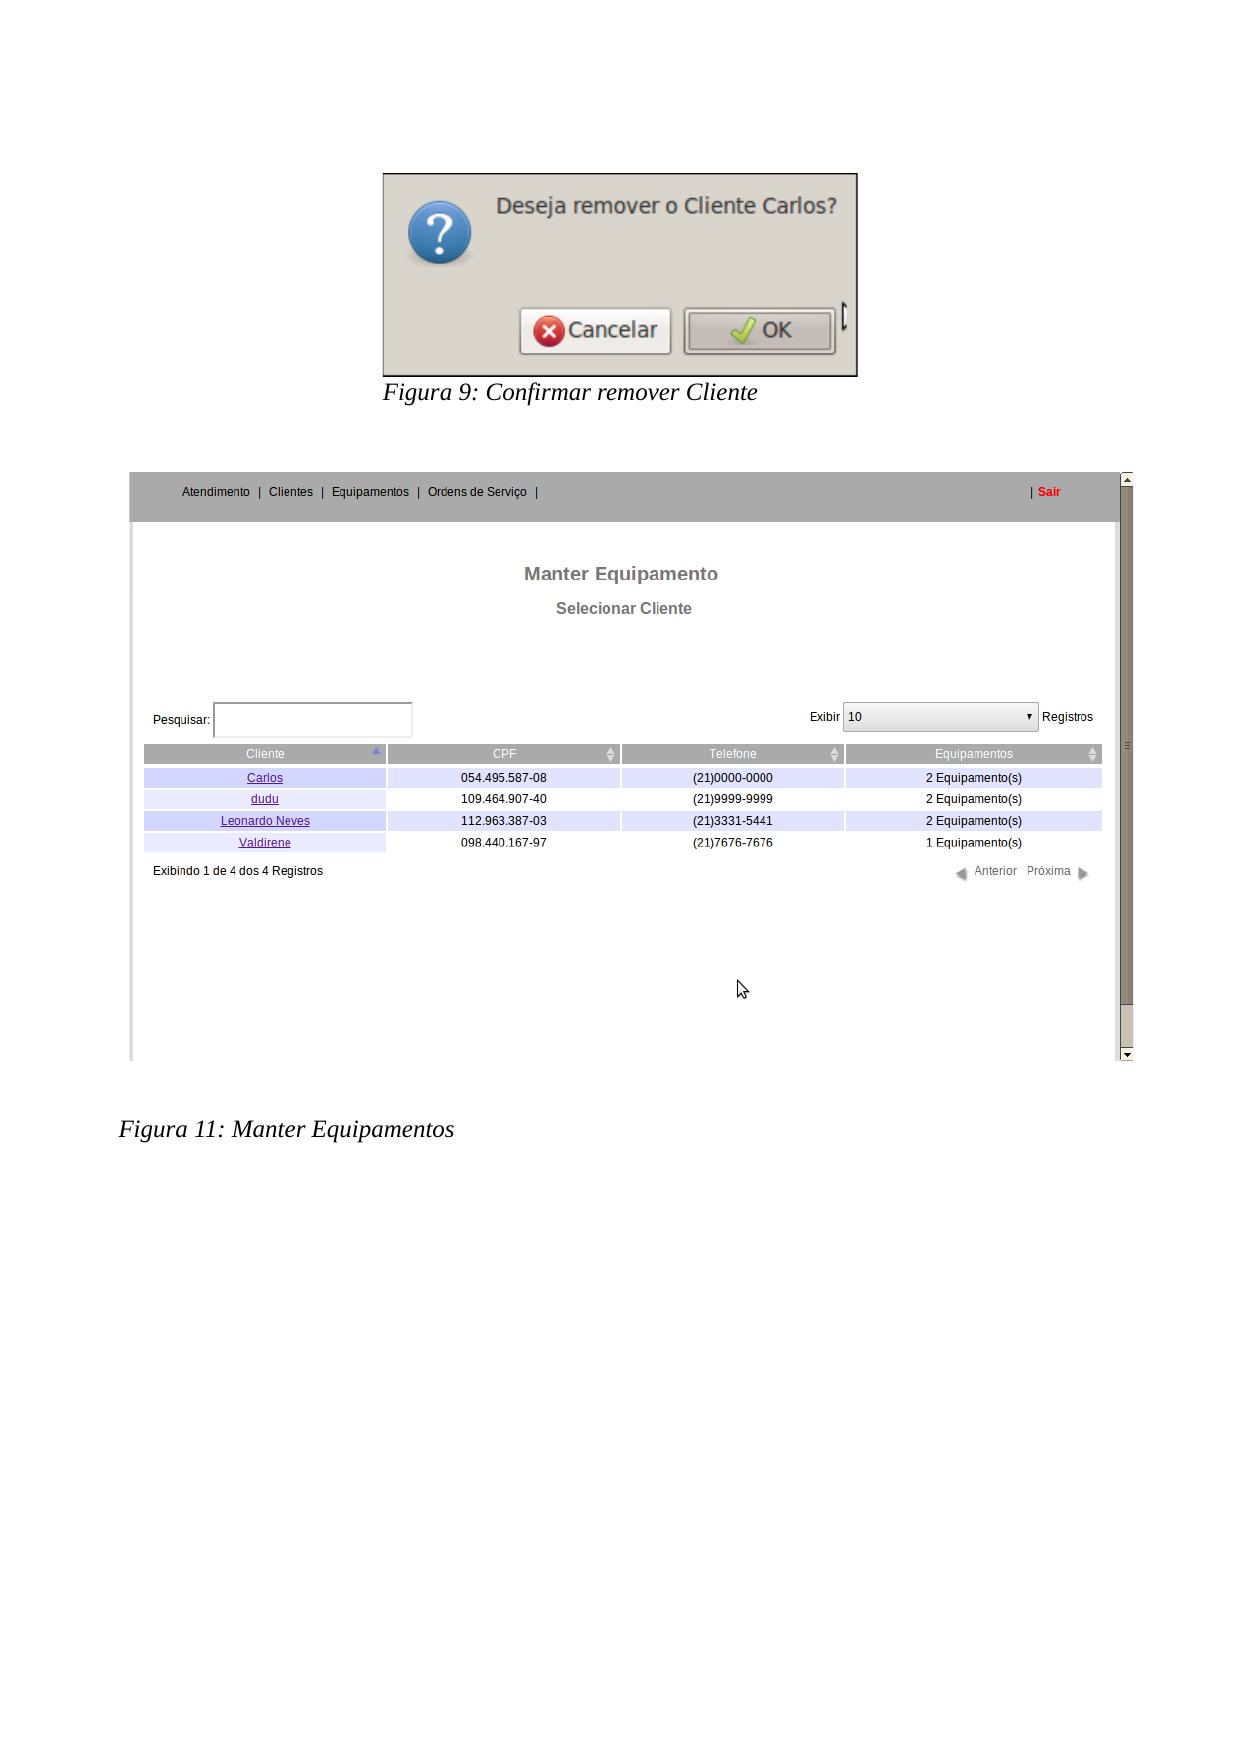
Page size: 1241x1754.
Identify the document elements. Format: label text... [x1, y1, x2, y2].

picture [382, 173, 858, 377]
text Figura 9: Confirmar remover Cliente [383, 377, 858, 406]
text Figura 11: Manter Equipamentos [118, 1114, 1122, 1143]
picture [129, 472, 1134, 1061]
